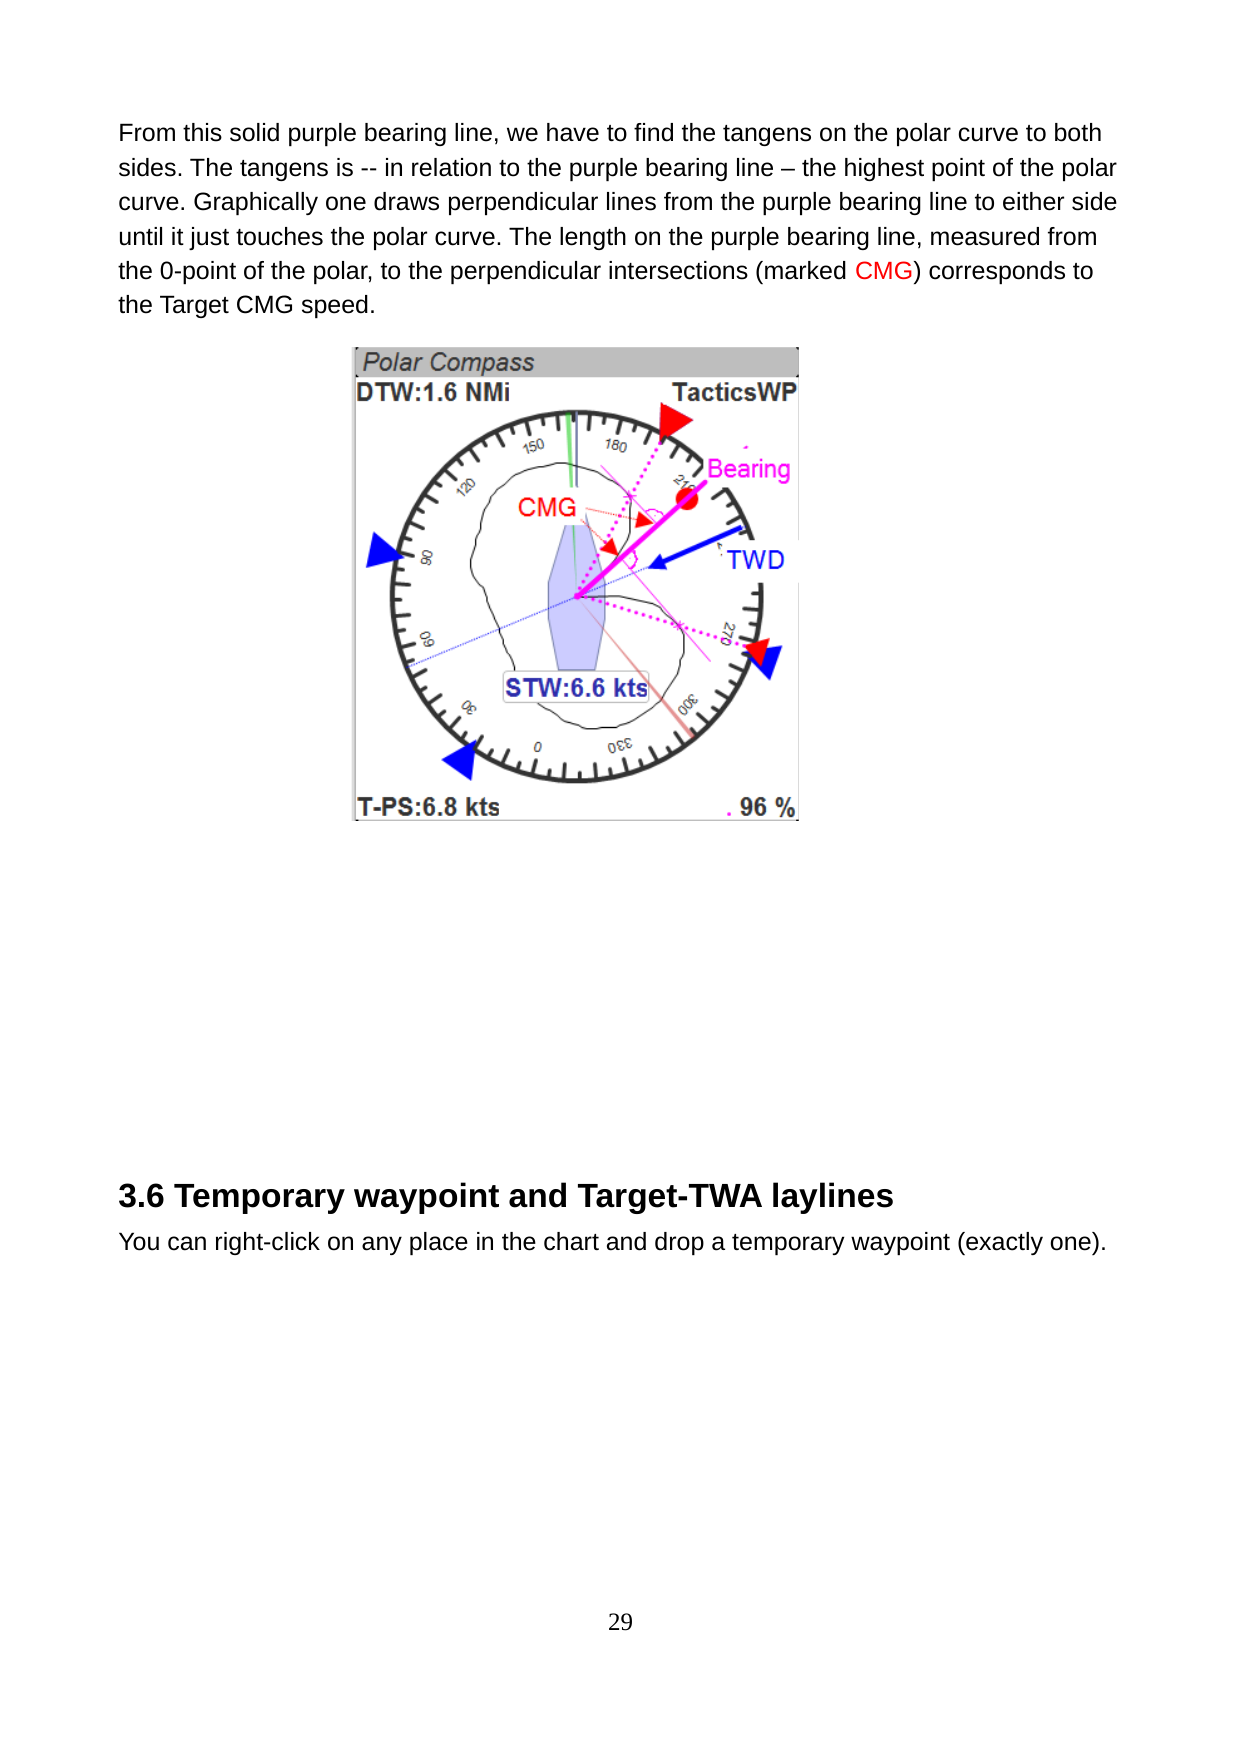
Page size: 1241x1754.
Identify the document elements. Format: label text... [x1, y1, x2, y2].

picture [351, 347, 799, 821]
text From this solid purple bearing line, we have to find the tangens on the polar curve to both sides. The tangens is -- in relation to the purple bearing line – the highest point of the polar curve. Graphically one draws perpendicular lines from the purple bearing line to either side until it just touches the polar curve. The length on the purple bearing line, measured from the 0-point of the polar, to the perpendicular intersections (marked CMG) corresponds to the Target CMG speed. [118, 118, 1122, 319]
subtitle 3.6 Temporary waypoint and Target-TWA laylines [118, 1176, 1122, 1215]
text You can right-click on any place in the chart and drop a temporary waypoint (exactly one). [118, 1227, 1122, 1256]
